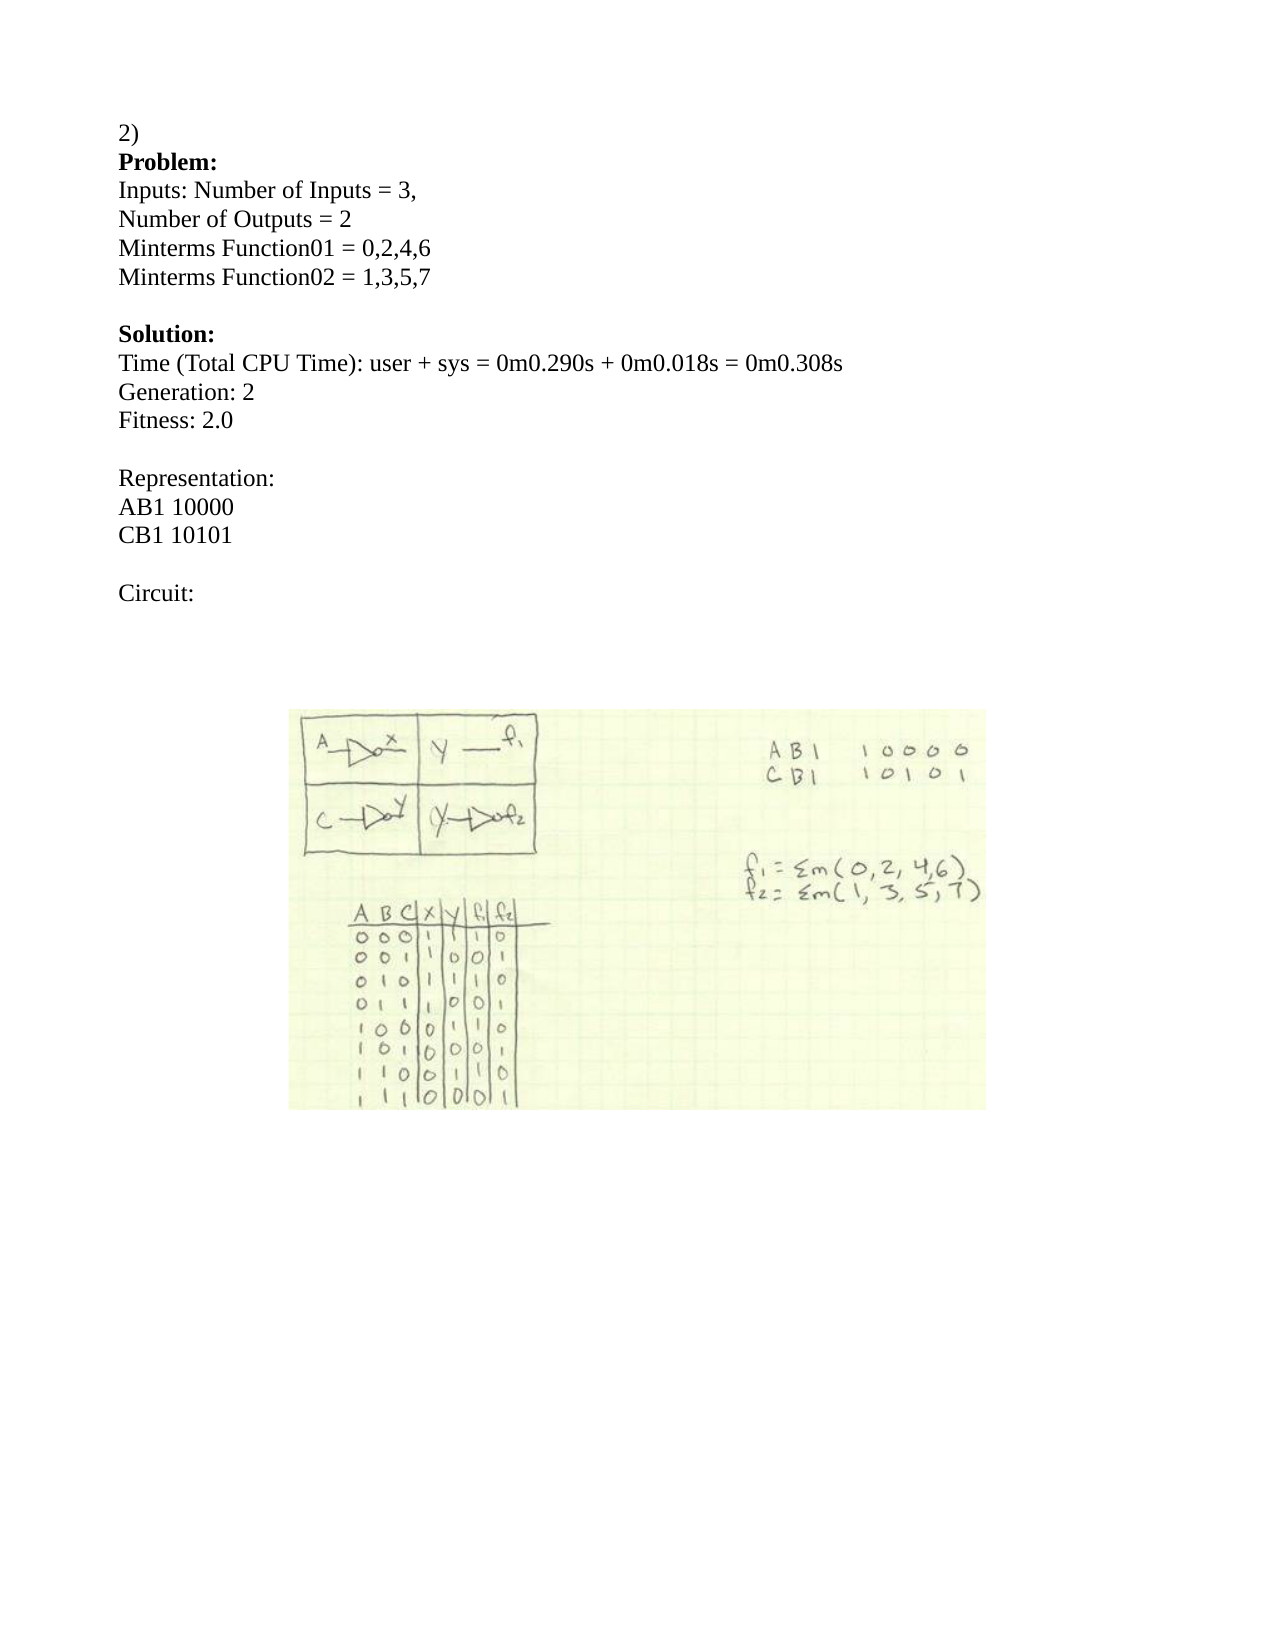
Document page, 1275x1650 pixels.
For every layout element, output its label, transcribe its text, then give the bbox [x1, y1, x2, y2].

text Fitness: 2.0 [118, 406, 1157, 434]
text Inputs: Number of Inputs = 3, [118, 176, 1157, 204]
text Minterms Function01 = 0,2,4,6 [118, 233, 1157, 262]
text CB1 10101 [118, 521, 1157, 549]
picture [288, 709, 987, 1110]
text AB1 10000 [118, 492, 1157, 521]
text Circuit: [118, 578, 1157, 607]
text Solution: [118, 319, 1157, 348]
text Generation: 2 [118, 377, 1157, 406]
text Time (Total CPU Time): user + sys = 0m0.290s + 0m0.018s = 0m0.308s [118, 348, 1157, 377]
text Minterms Function02 = 1,3,5,7 [118, 262, 1157, 291]
text Problem: [118, 147, 1157, 176]
text 2) [118, 118, 1157, 147]
text Representation: [118, 463, 1157, 492]
text Number of Outputs = 2 [118, 204, 1157, 233]
